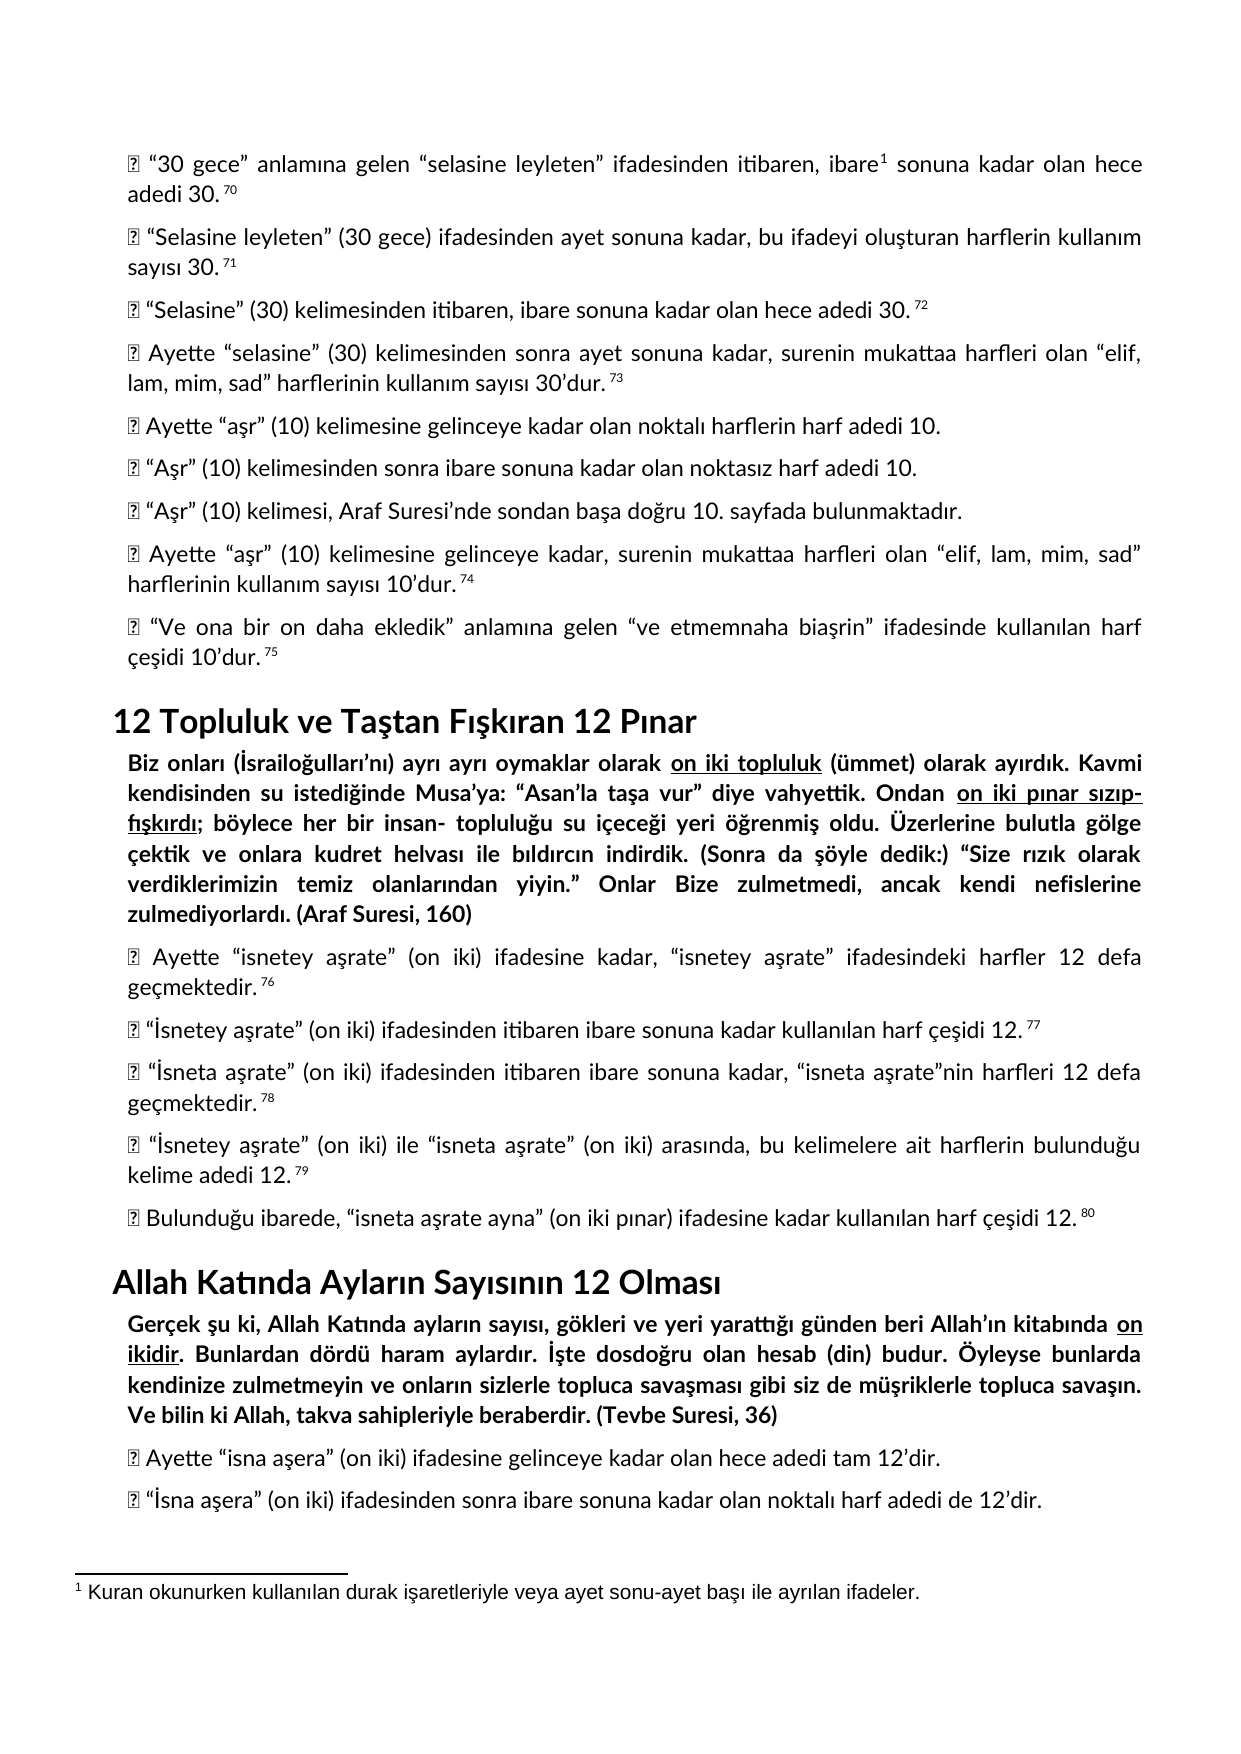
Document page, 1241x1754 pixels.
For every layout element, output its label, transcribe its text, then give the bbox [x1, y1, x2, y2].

text  “Selasine leyleten” (30 gece) ifadesinden ayet sonuna kadar, bu ifadeyi oluşturan harflerin kullanım sayısı 30. 71 [127, 223, 1143, 281]
text  “Aşr” (10) kelimesinden sonra ibare sonuna kadar olan noktasız harf adedi 10. [127, 454, 1143, 482]
text  Ayette “isna aşera” (on iki) ifadesine gelinceye kadar olan hece adedi tam 12’dir. [127, 1443, 1143, 1471]
text  “Aşr” (10) kelimesi, Araf Suresi’nde sondan başa doğru 10. sayfada bulunmaktadır. [127, 497, 1143, 524]
text Biz onları (İsrailoğulları’nı) ayrı ayrı oymaklar olarak on iki topluluk (ümmet) olarak ayırdık. Kavmi kendisinden su istediğinde Musa’ya: “Asan’la taşa vur” diye vahyettik. Ondan on iki pınar sızıp-fışkırdı; böylece her bir insan- topluluğu su içeceği yeri öğrenmiş oldu. Üzerlerine bulutla gölge çektik ve onlara kudret helvası ile bıldırcın indirdik. (Sonra da şöyle dedik:) “Size rızık olarak verdiklerimizin temiz olanlarından yiyin.” Onlar Bize zulmetmedi, ancak kendi nefislerine zulmediyorlardı. (Araf Suresi, 160) [127, 749, 1143, 927]
text  Ayette “selasine” (30) kelimesinden sonra ayet sonuna kadar, surenin mukattaa harfleri olan “elif, lam, mim, sad” harflerinin kullanım sayısı 30’dur. 73 [127, 338, 1143, 396]
text  “İsneta aşrate” (on iki) ifadesinden itibaren ibare sonuna kadar, “isneta aşrate”nin harfleri 12 defa geçmektedir. 78 [127, 1058, 1143, 1116]
text  “İsnetey aşrate” (on iki) ifadesinden itibaren ibare sonuna kadar kullanılan harf çeşidi 12. 77 [127, 1015, 1143, 1043]
text  “İsna aşera” (on iki) ifadesinden sonra ibare sonuna kadar olan noktalı harf adedi de 12’dir. [127, 1486, 1143, 1513]
text Kuran okunurken kullanılan durak işaretleriyle veya ayet sonu-ayet başı ile ayrılan ifadeler. [75, 1580, 1165, 1604]
subtitle Allah Katında Ayların Sayısının 12 Olması [112, 1262, 1165, 1302]
text  “İsnetey aşrate” (on iki) ile “isneta aşrate” (on iki) arasında, bu kelimelere ait harflerin bulunduğu kelime adedi 12. 79 [127, 1131, 1143, 1189]
text Gerçek şu ki, Allah Katında ayların sayısı, gökleri ve yeri yarattığı günden beri Allah’ın kitabında on ikidir. Bunlardan dördü haram aylardır. İşte dosdoğru olan hesab (din) budur. Öyleyse bunlarda kendinize zulmetmeyin ve onların sizlerle topluca savaşması gibi siz de müşriklerle topluca savaşın. Ve bilin ki Allah, takva sahipleriyle beraberdir. (Tevbe Suresi, 36) [127, 1310, 1143, 1428]
text  Ayette “isnetey aşrate” (on iki) ifadesine kadar, “isnetey aşrate” ifadesindeki harfler 12 defa geçmektedir. 76 [127, 942, 1143, 1000]
text  Ayette “aşr” (10) kelimesine gelinceye kadar, surenin mukattaa harfleri olan “elif, lam, mim, sad” harflerinin kullanım sayısı 10’dur. 74 [127, 539, 1143, 597]
text  Bulunduğu ibarede, “isneta aşrate ayna” (on iki pınar) ifadesine kadar kullanılan harf çeşidi 12. 80 [127, 1204, 1143, 1231]
text  “Ve ona bir on daha ekledik” anlamına gelen “ve etmemnaha biaşrin” ifadesinde kullanılan harf çeşidi 10’dur. 75 [127, 612, 1143, 670]
text  “30 gece” anlamına gelen “selasine leyleten” ifadesinden itibaren, ibare sonuna kadar olan hece adedi 30. 70 [127, 150, 1143, 208]
text  “Selasine” (30) kelimesinden itibaren, ibare sonuna kadar olan hece adedi 30. 72 [127, 296, 1143, 323]
subtitle 12 Topluluk ve Taştan Fışkıran 12 Pınar [112, 700, 1165, 740]
text  Ayette “aşr” (10) kelimesine gelinceye kadar olan noktalı harflerin harf adedi 10. [127, 411, 1143, 439]
